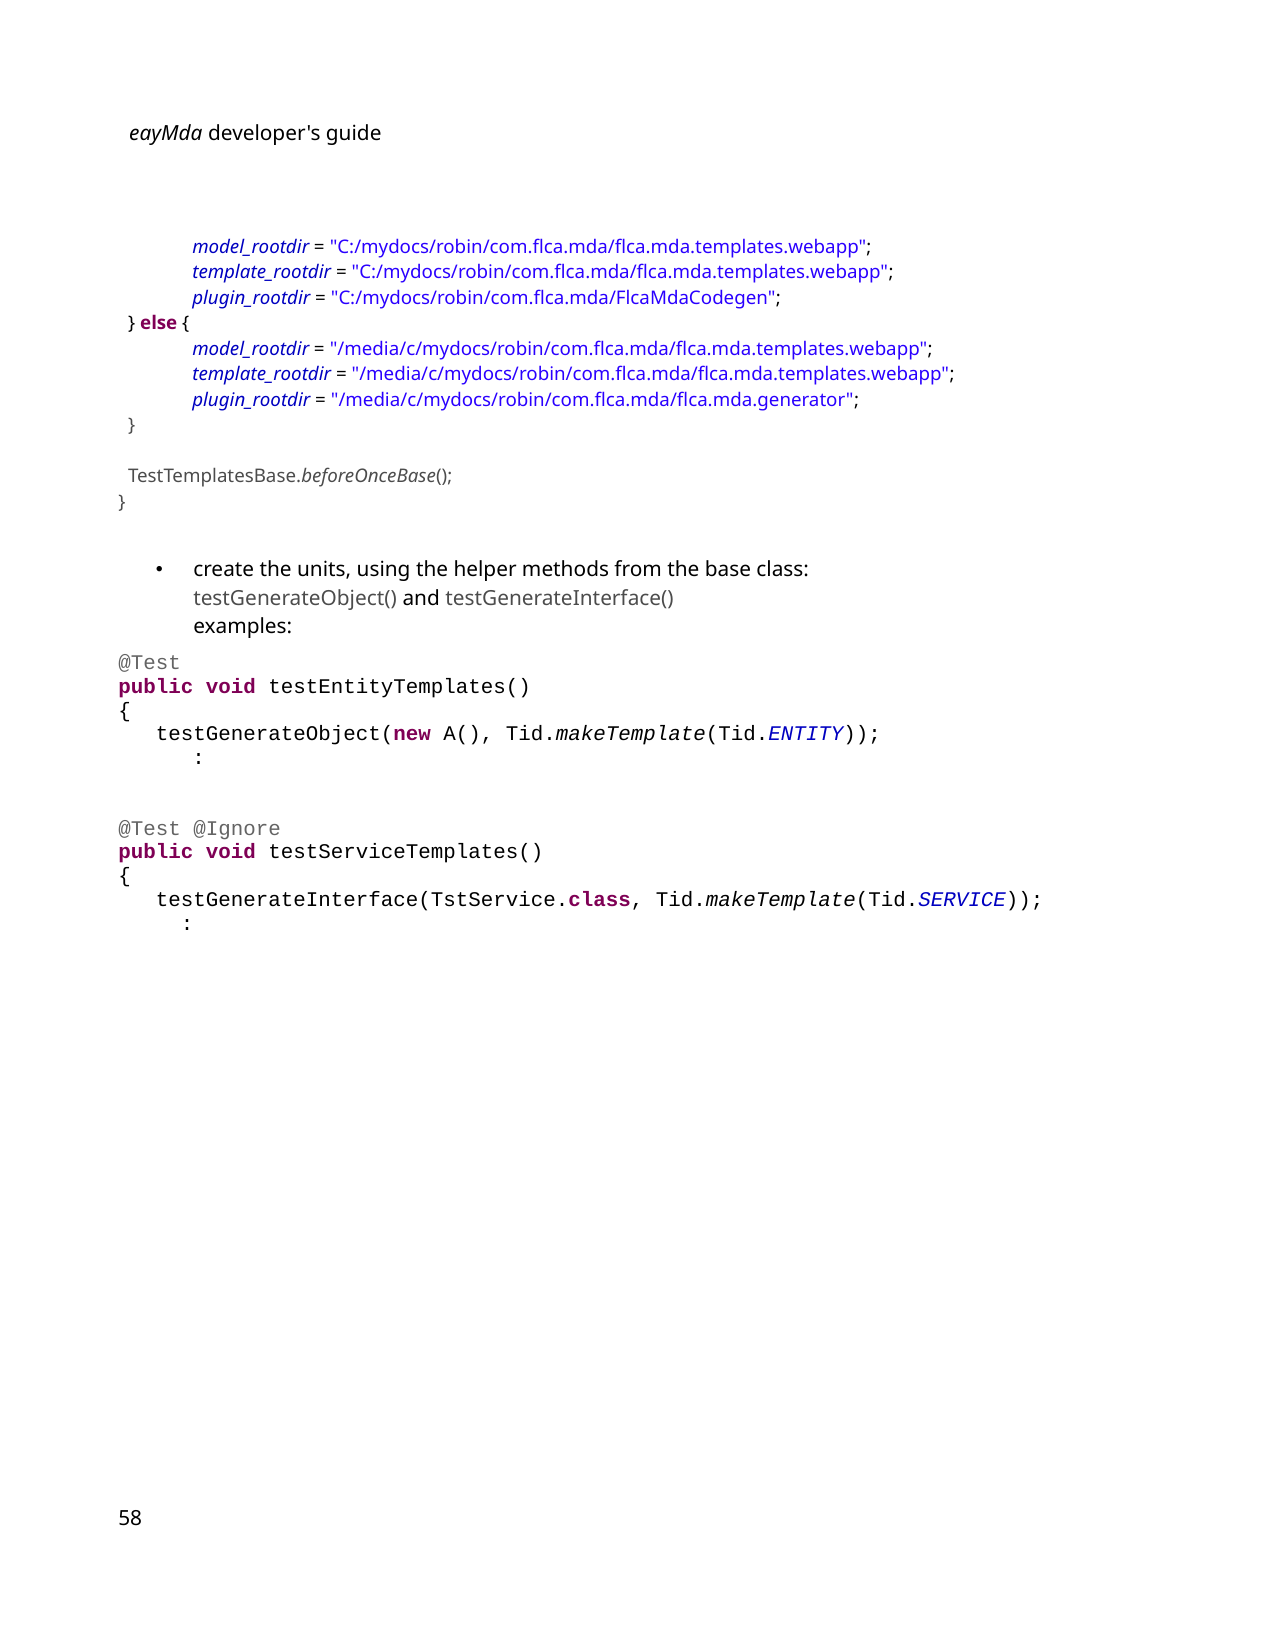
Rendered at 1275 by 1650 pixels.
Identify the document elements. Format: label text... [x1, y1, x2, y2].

text TestTemplatesBase.beforeOnceBase(); [118, 463, 1157, 488]
text testGenerateInterface(TstService.class, Tid.makeTemplate(Tid.SERVICE)); [118, 889, 1157, 912]
list create the units, using the helper methods from the base class: testGenerateObject() and testGenerateInterface() examples: [156, 554, 1157, 640]
text } [118, 488, 1157, 514]
text public void testEntityTemplates() [118, 676, 1157, 700]
text public void testServiceTemplates() [118, 842, 1157, 865]
text : [118, 912, 1157, 936]
text } else { [118, 309, 1157, 335]
text template_rootdir = "C:/mydocs/robin/com.flca.mda/flca.mda.templates.webapp"; [118, 258, 1157, 284]
text @Test [118, 652, 1157, 676]
text { [118, 865, 1157, 889]
text testGenerateObject(new A(), Tid.makeTemplate(Tid.ENTITY)); [118, 723, 1157, 747]
text template_rootdir = "/media/c/mydocs/robin/com.flca.mda/flca.mda.templates.webapp"; [118, 361, 1157, 386]
text plugin_rootdir = "/media/c/mydocs/robin/com.flca.mda/flca.mda.generator"; [118, 386, 1157, 412]
text @Test @Ignore [118, 818, 1157, 842]
text : [118, 747, 1157, 771]
text model_rootdir = "/media/c/mydocs/robin/com.flca.mda/flca.mda.templates.webapp"; [118, 335, 1157, 361]
text plugin_rootdir = "C:/mydocs/robin/com.flca.mda/FlcaMdaCodegen"; [118, 284, 1157, 309]
text } [118, 412, 1157, 437]
text model_rootdir = "C:/mydocs/robin/com.flca.mda/flca.mda.templates.webapp"; [118, 233, 1157, 258]
text { [118, 700, 1157, 723]
